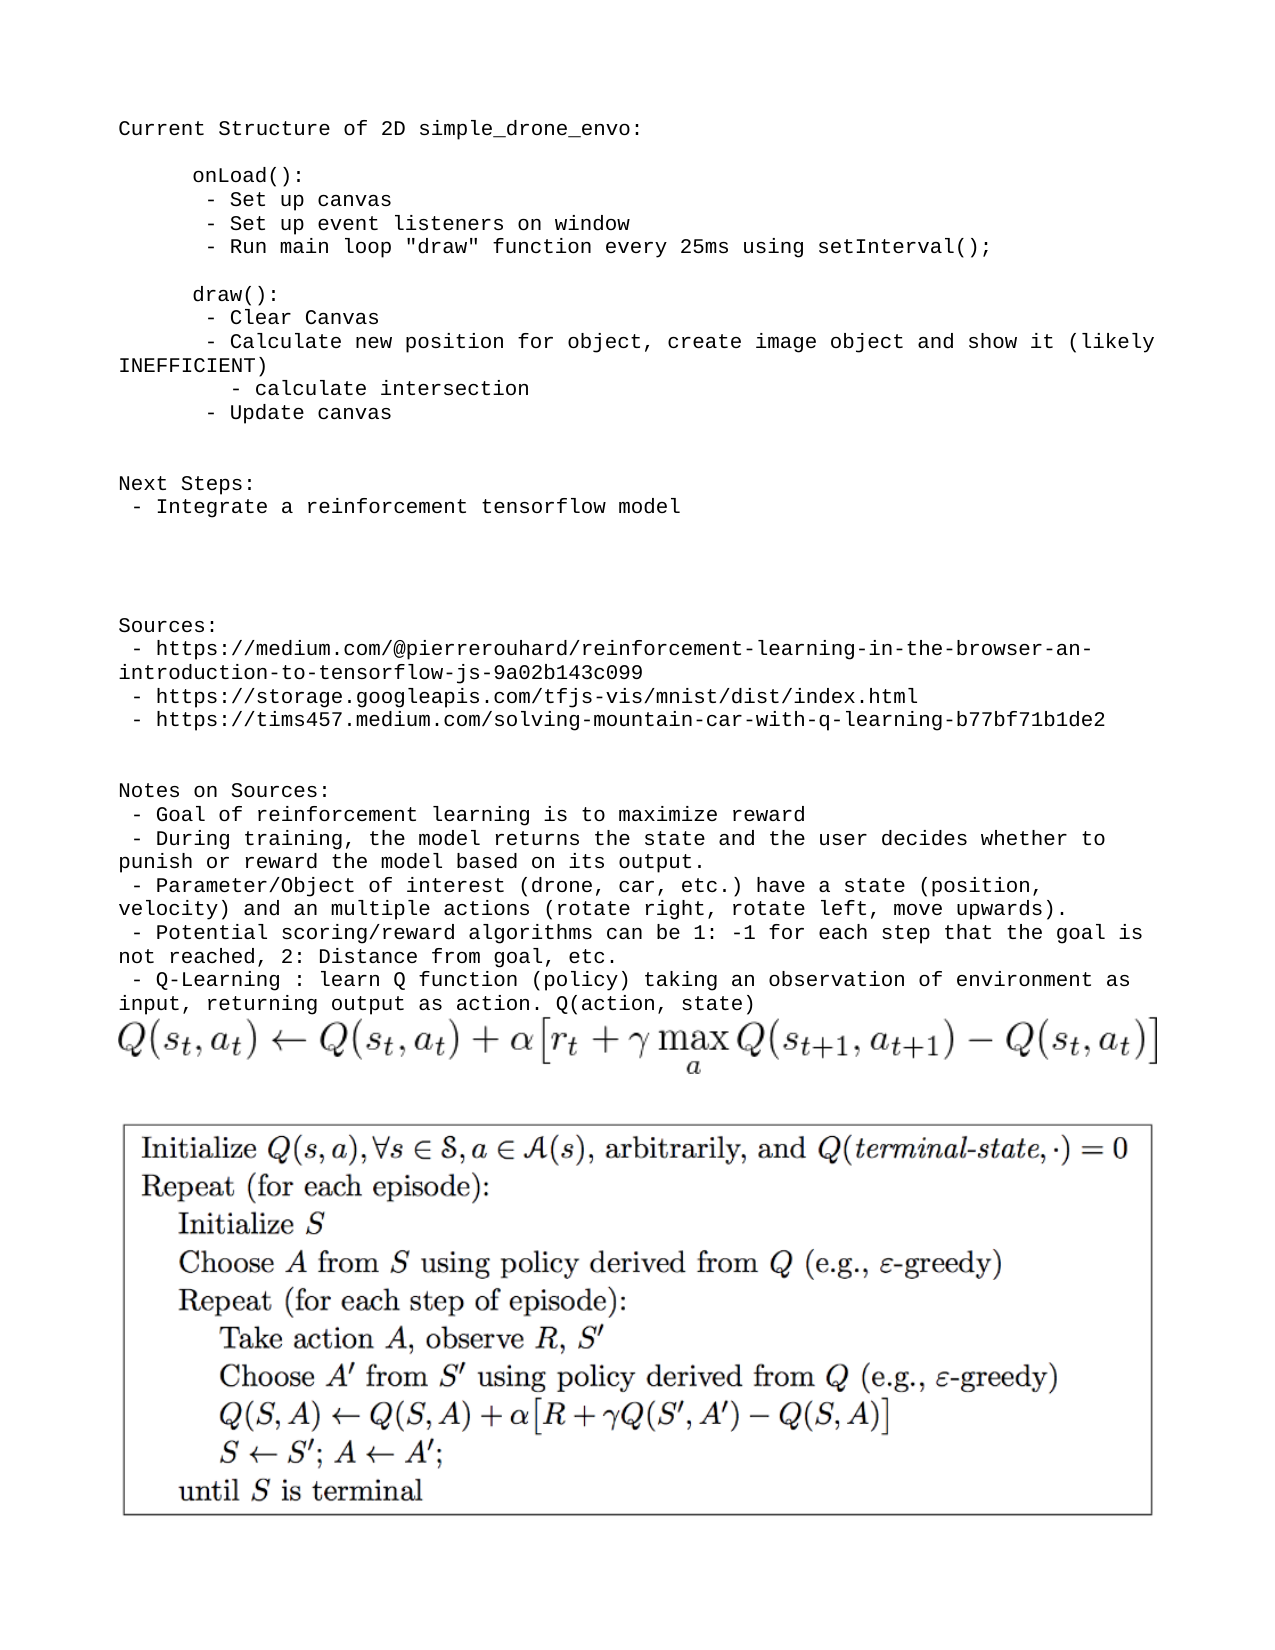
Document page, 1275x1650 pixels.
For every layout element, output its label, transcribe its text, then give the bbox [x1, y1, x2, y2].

text - Update canvas [118, 402, 1157, 426]
picture [118, 1016, 1157, 1074]
text - Integrate a reinforcement tensorflow model [118, 496, 1157, 520]
text - During training, the model returns the state and the user decides whether to punish or reward the model based on its output. [118, 827, 1157, 875]
text - https://tims457.medium.com/solving-mountain-car-with-q-learning-b77bf71b1de2 [118, 709, 1157, 733]
text Current Structure of 2D simple_drone_envo: [118, 118, 1157, 142]
text - https://storage.googleapis.com/tfjs-vis/mnist/dist/index.html [118, 686, 1157, 709]
text - Run main loop "draw" function every 25ms using setInterval(); [118, 236, 1157, 260]
text - Parameter/Object of interest (drone, car, etc.) have a state (position, velocity) and an multiple actions (rotate right, rotate left, move upwards). [118, 875, 1157, 922]
text - calculate intersection [118, 378, 1157, 402]
text onLoad(): [118, 165, 1157, 189]
text Sources: [118, 615, 1157, 638]
picture [118, 1121, 1157, 1520]
text - Calculate new position for object, create image object and show it (likely INEFFICIENT) [118, 331, 1157, 378]
text Next Steps: [118, 473, 1157, 496]
text - Goal of reinforcement learning is to maximize reward [118, 804, 1157, 827]
text - https://medium.com/@pierrerouhard/reinforcement-learning-in-the-browser-an-introduction-to-tensorflow-js-9a02b143c099 [118, 638, 1157, 686]
text - Set up canvas [118, 189, 1157, 213]
text - Clear Canvas [118, 307, 1157, 331]
text draw(): [118, 284, 1157, 307]
text - Potential scoring/reward algorithms can be 1: -1 for each step that the goal is not reached, 2: Distance from goal, etc. [118, 922, 1157, 969]
text - Set up event listeners on window [118, 213, 1157, 236]
text Notes on Sources: [118, 780, 1157, 804]
text - Q-Learning : learn Q function (policy) taking an observation of environment as input, returning output as action. Q(action, state) [118, 969, 1157, 1016]
